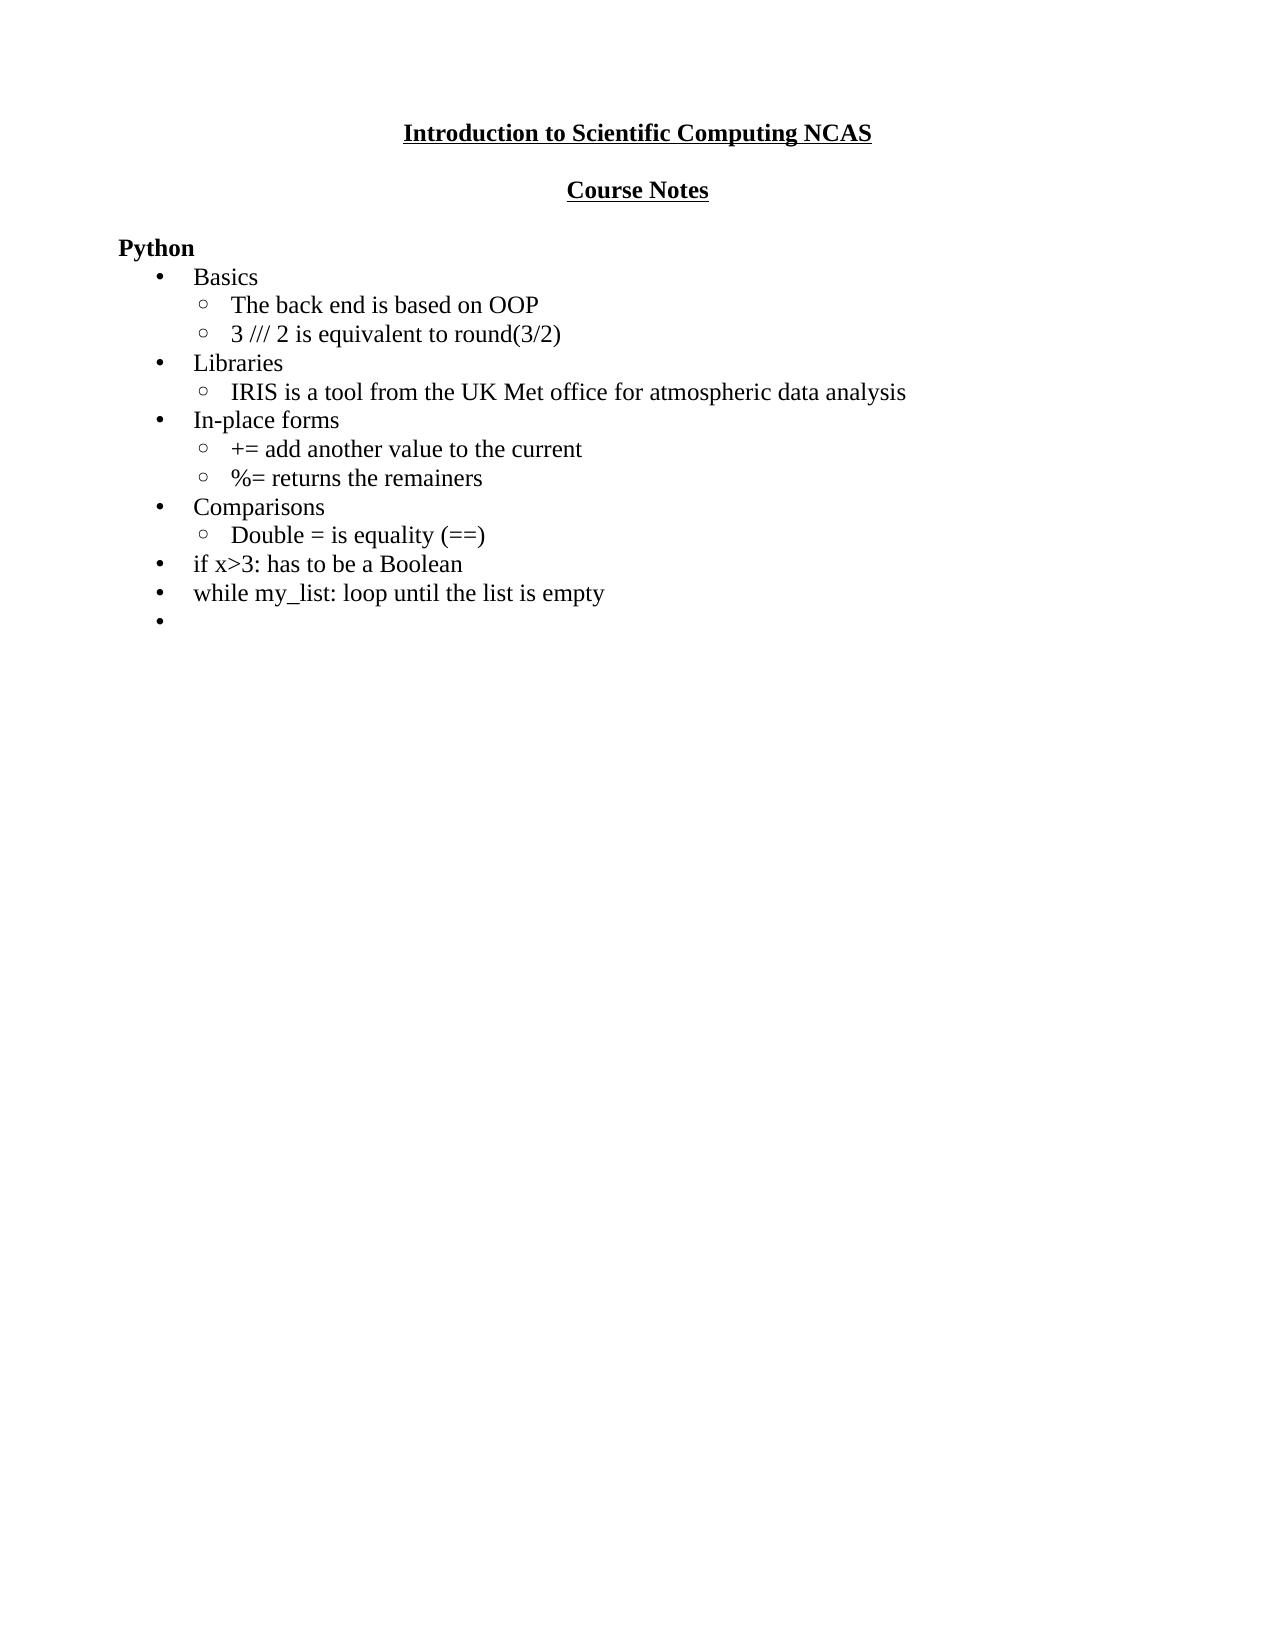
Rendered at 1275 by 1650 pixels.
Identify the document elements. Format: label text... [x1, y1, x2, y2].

text Python [118, 233, 1157, 262]
list 3 /// 2 is equivalent to round(3/2) [193, 319, 1157, 348]
list The back end is based on OOP [193, 291, 1157, 319]
text Introduction to Scientific Computing NCAS [118, 118, 1157, 147]
list Basics [156, 262, 1157, 291]
list += add another value to the current [193, 434, 1157, 463]
list In-place forms [156, 406, 1157, 434]
list if x>3: has to be a Boolean [156, 549, 1157, 578]
list %= returns the remainers [193, 463, 1157, 492]
list Comparisons [156, 492, 1157, 521]
text Course Notes [118, 176, 1157, 204]
list while my_list: loop until the list is empty [156, 578, 1157, 607]
list Libraries [156, 348, 1157, 377]
list Double = is equality (==) [193, 521, 1157, 549]
list IRIS is a tool from the UK Met office for atmospheric data analysis [193, 377, 1157, 406]
